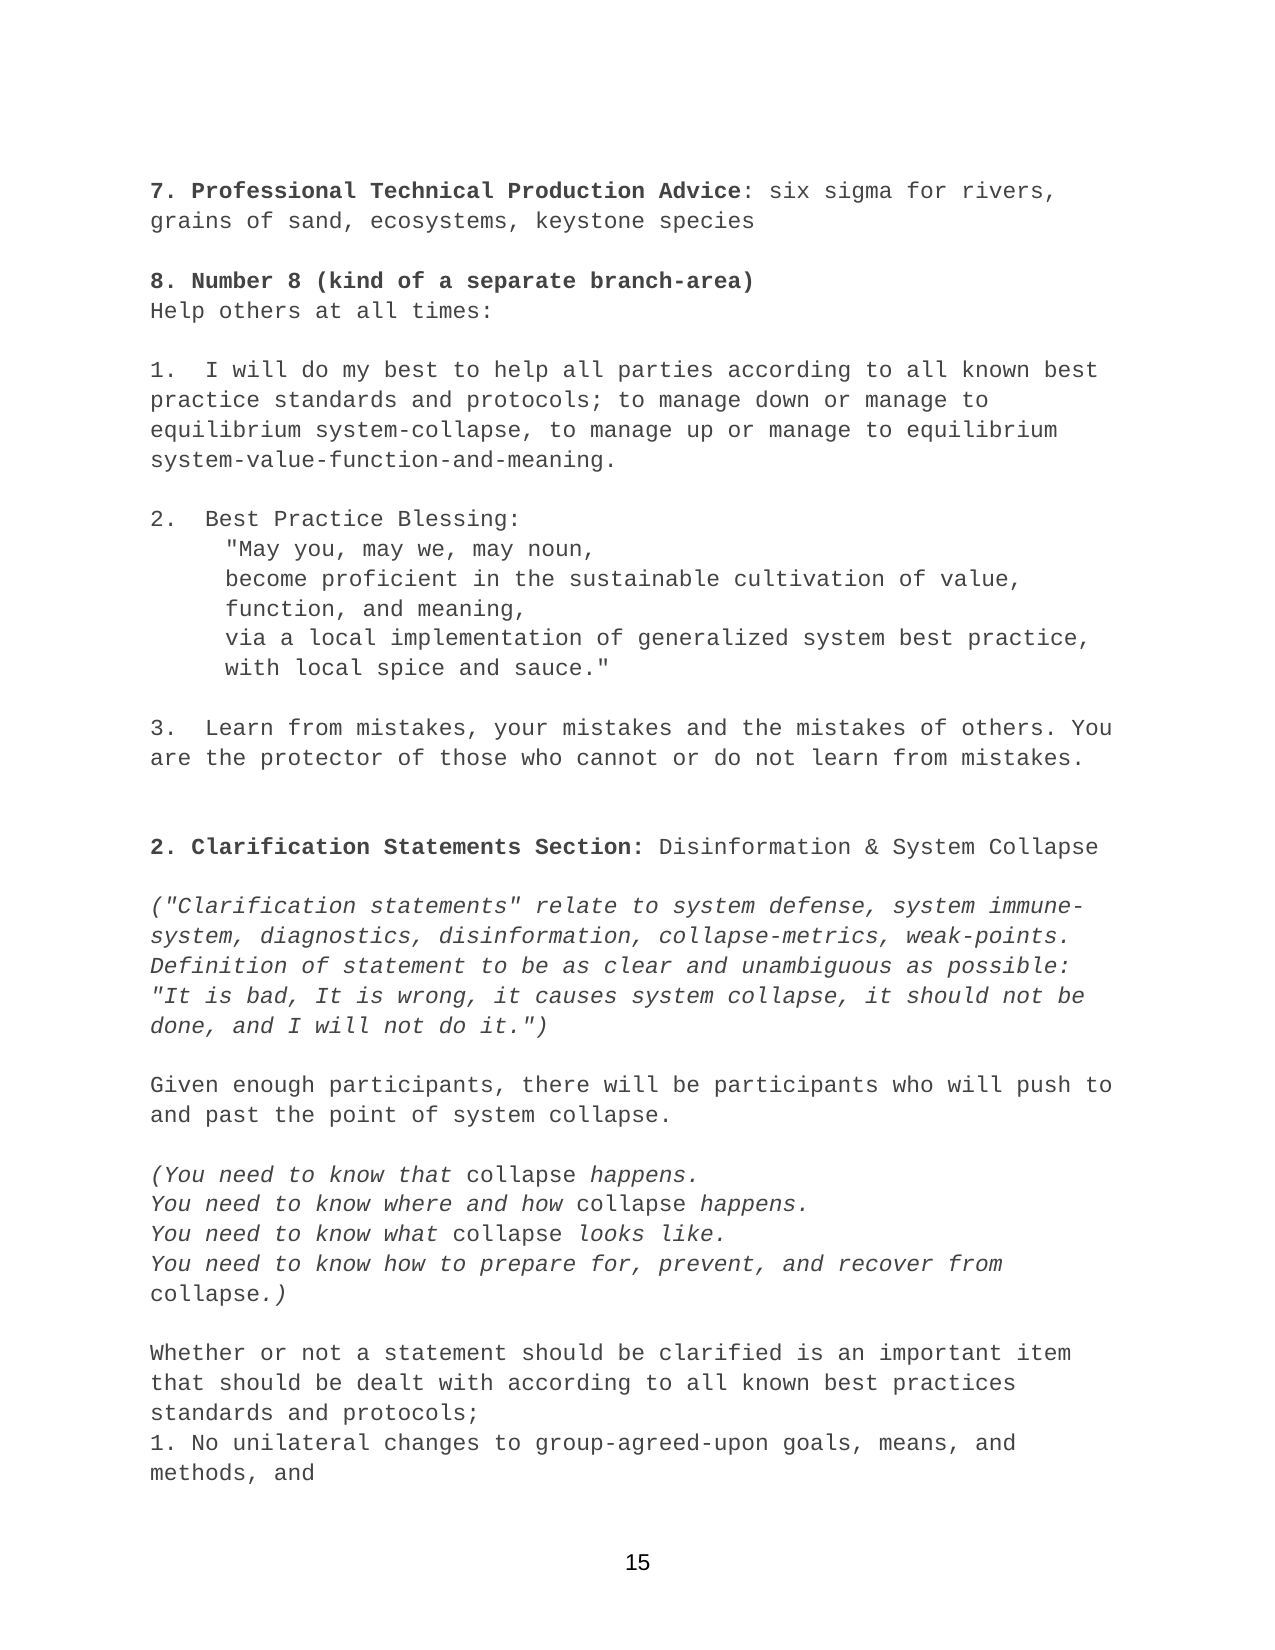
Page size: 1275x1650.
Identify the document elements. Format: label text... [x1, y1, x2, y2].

text 2. Clarification Statements Section: Disinformation & System Collapse [150, 835, 1125, 861]
text 8. Number 8 (kind of a separate branch-area) [150, 269, 1125, 295]
text Whether or not a statement should be clarified is an important item that should be dealt with according to all known best practices standards and protocols; [150, 1342, 1125, 1427]
text with local spice and sauce." [225, 656, 1125, 682]
text 2. Best Practice Blessing: [150, 507, 1125, 533]
text via a local implementation of generalized system best practice, [225, 627, 1125, 653]
text "May you, may we, may noun, [225, 537, 1125, 563]
text Help others at all times: [150, 299, 1125, 325]
text 7. Professional Technical Production Advice: six sigma for rivers, grains of sand, ecosystems, keystone species [150, 180, 1125, 236]
text ("Clarification statements" relate to system defense, system immune-system, diagnostics, disinformation, collapse-metrics, weak-points. [150, 895, 1125, 951]
text You need to know what collapse looks like. [150, 1222, 1125, 1248]
text 1. I will do my best to help all parties according to all known best practice standards and protocols; to manage down or manage to equilibrium system-collapse, to manage up or manage to equilibrium system-value-function-and-meaning. [150, 358, 1125, 474]
text You need to know how to prepare for, prevent, and recover from collapse.) [150, 1252, 1125, 1308]
text Definition of statement to be as clear and unambiguous as possible: "It is bad, It is wrong, it causes system collapse, it should not be done, and I will not do it.") [150, 954, 1125, 1040]
text You need to know where and how collapse happens. [150, 1193, 1125, 1219]
text 1. No unilateral changes to group-agreed-upon goals, means, and methods, and [150, 1431, 1125, 1487]
text (You need to know that collapse happens. [150, 1163, 1125, 1189]
text become proficient in the sustainable cultivation of value, function, and meaning, [225, 567, 1125, 623]
text 3. Learn from mistakes, your mistakes and the mistakes of others. You are the protector of those who cannot or do not learn from mistakes. [150, 716, 1125, 772]
text Given enough participants, there will be participants who will push to and past the point of system collapse. [150, 1073, 1125, 1129]
